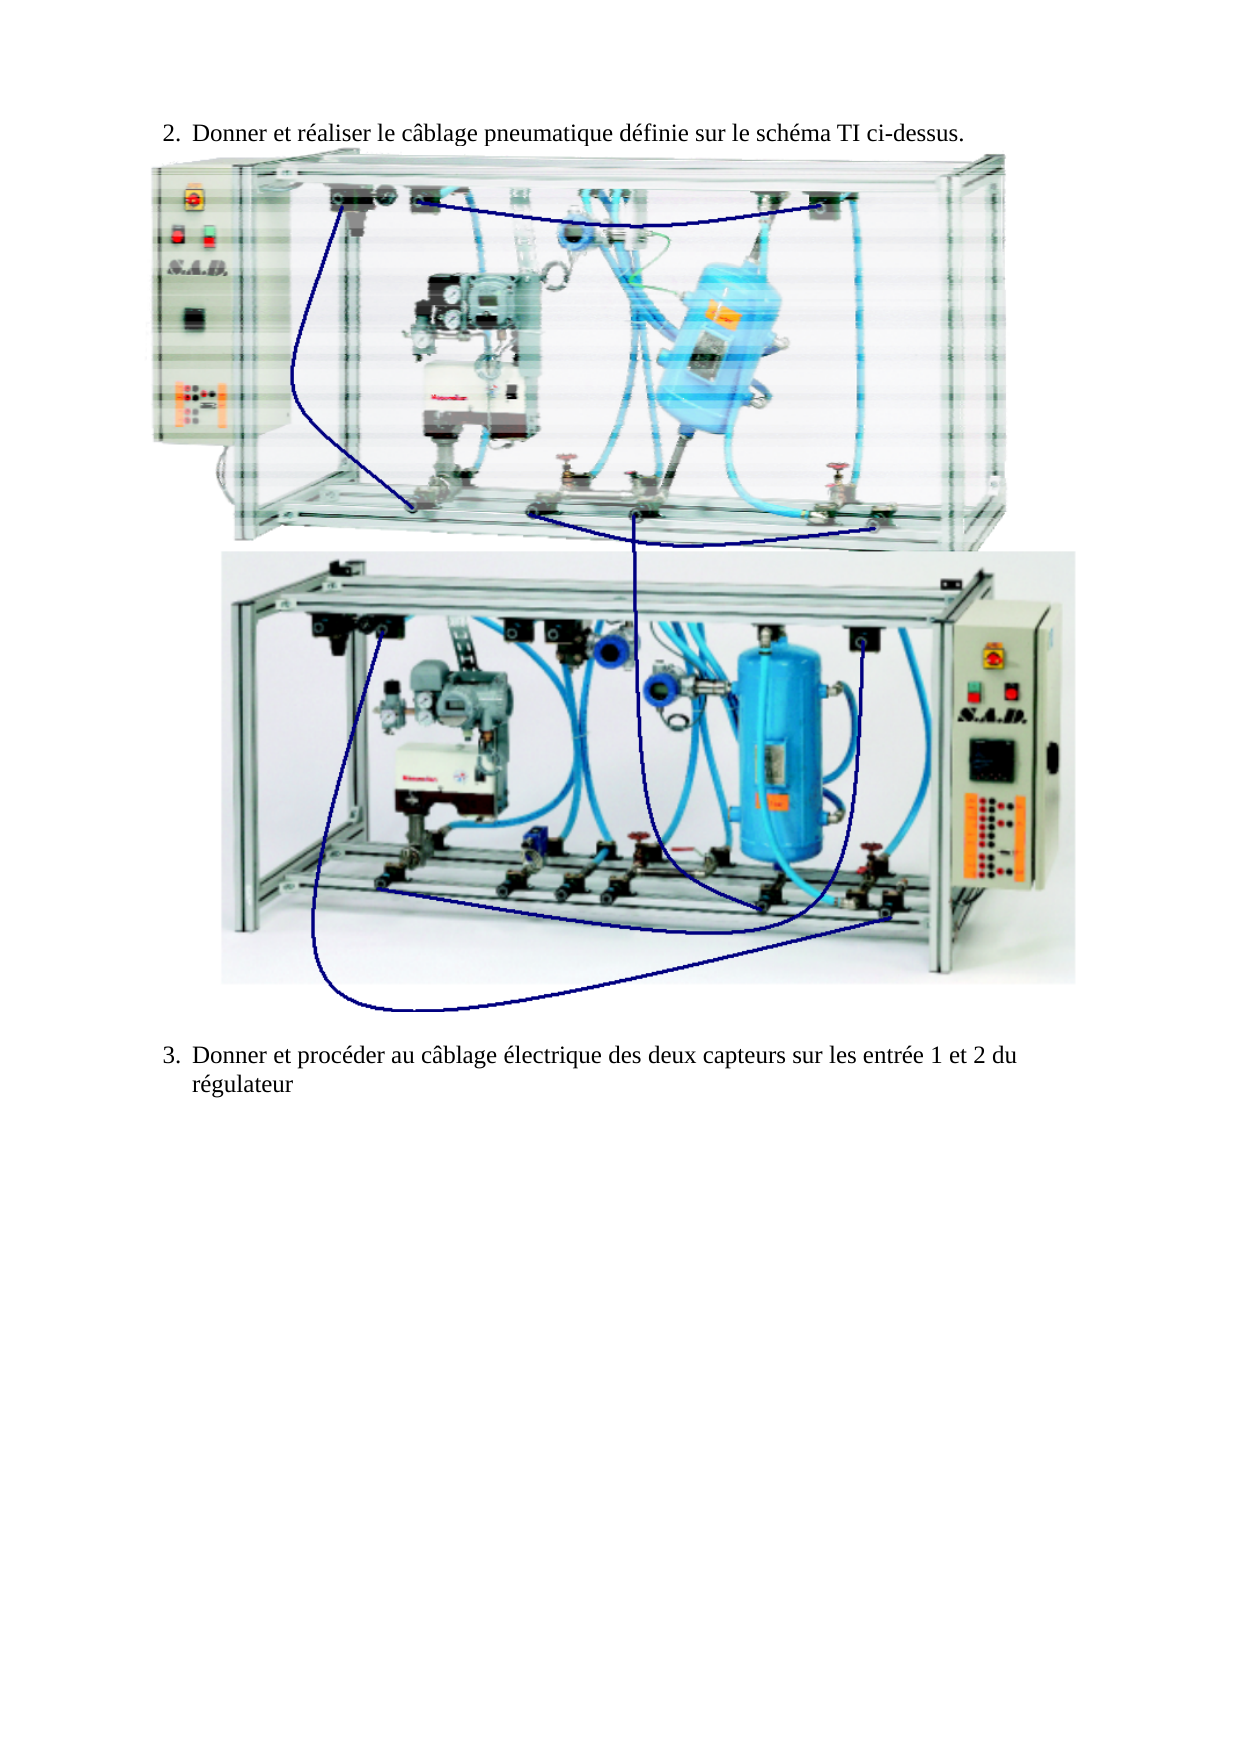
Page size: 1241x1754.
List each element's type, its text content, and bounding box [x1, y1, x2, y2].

list Donner et procéder au câblage électrique des deux capteurs sur les entrée 1 et 2 du régulateur [162, 1041, 1122, 1098]
list Donner et réaliser le câblage pneumatique définie sur le schéma TI ci-dessus. [162, 118, 1122, 147]
